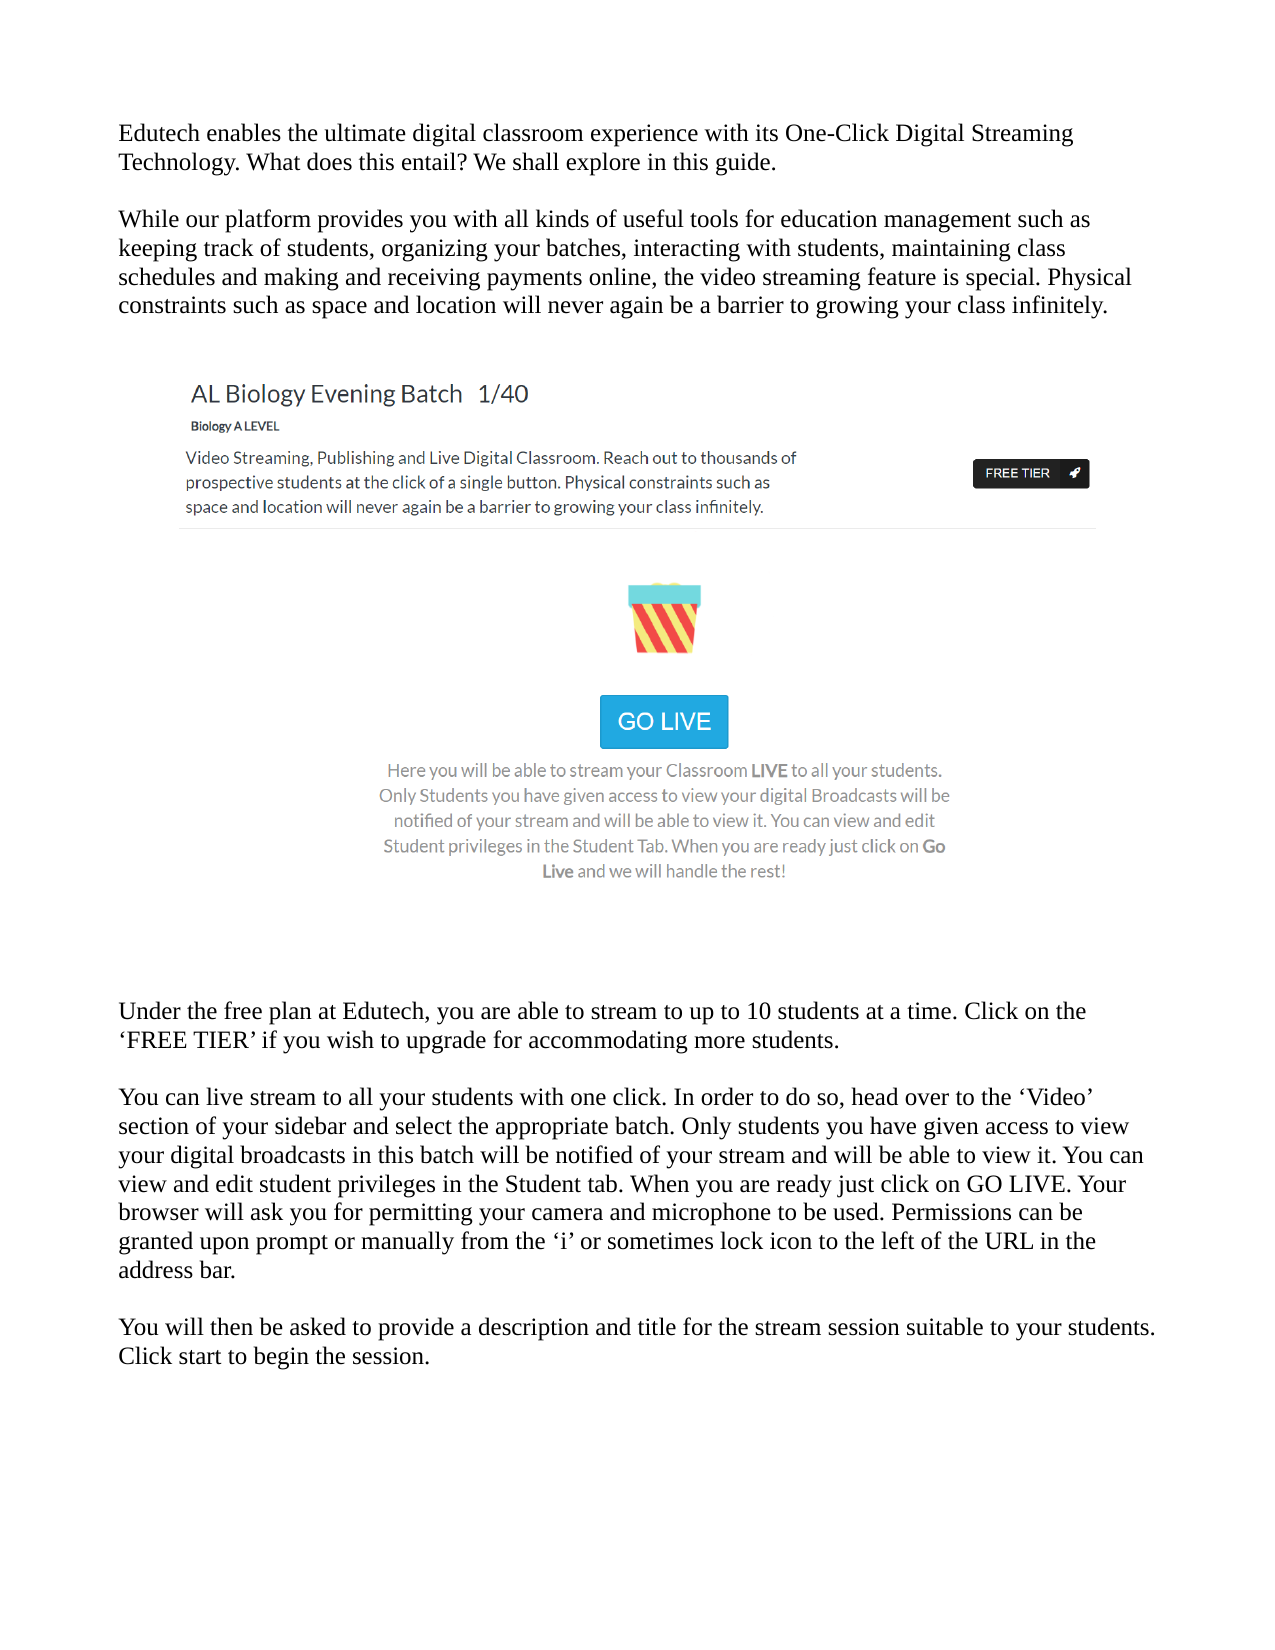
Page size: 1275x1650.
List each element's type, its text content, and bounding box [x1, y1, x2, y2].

text You can live stream to all your students with one click. In order to do so, head over to the ‘Video’ section of your sidebar and select the appropriate batch. Only students you have given access to view your digital broadcasts in this batch will be notified of your stream and will be able to view it. You can view and edit student privileges in the Student tab. When you are ready just click on GO LIVE. Your browser will ask you for permitting your camera and microphone to be used. Permissions can be granted upon prompt or manually from the ‘i’ or sometimes lock icon to the left of the URL in the address bar. [118, 1082, 1157, 1284]
text Under the free plan at Edutech, you are able to stream to up to 10 students at a time. Click on the ‘FREE TIER’ if you wish to upgrade for accommodating more students. [118, 996, 1157, 1054]
picture [179, 364, 1096, 882]
text You will then be asked to provide a description and title for the stream session suitable to your students. Click start to begin the session. [118, 1312, 1157, 1370]
text Edutech enables the ultimate digital classroom experience with its One-Click Digital Streaming Technology. What does this entail? We shall explore in this guide. [118, 118, 1157, 176]
text While our platform provides you with all kinds of useful tools for education management such as keeping track of students, organizing your batches, interacting with students, maintaining class schedules and making and receiving payments online, the video streaming feature is special. Physical constraints such as space and location will never again be a barrier to growing your class infinitely. [118, 204, 1157, 319]
